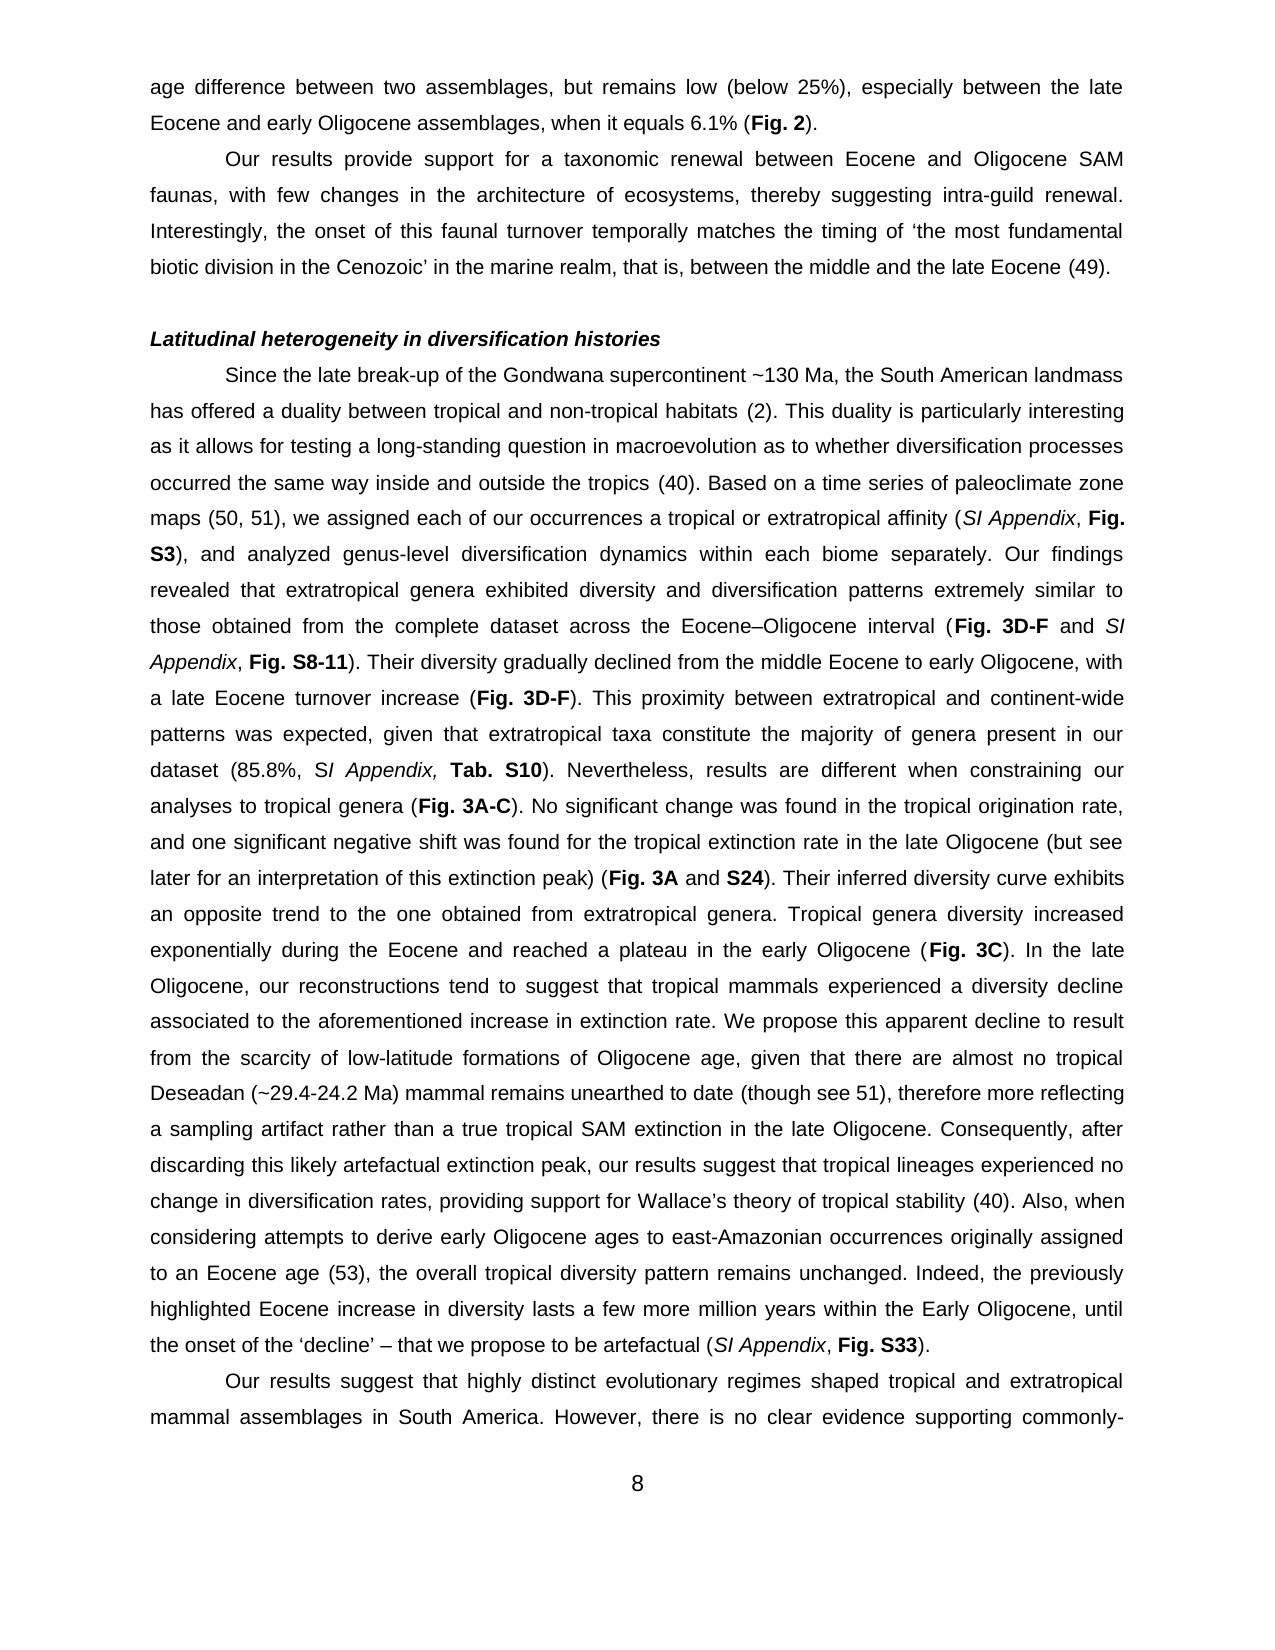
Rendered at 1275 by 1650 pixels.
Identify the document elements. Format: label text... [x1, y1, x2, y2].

text Our results suggest that highly distinct evolutionary regimes shaped tropical and extratropical mammal assemblages in South America. However, there is no clear evidence supporting commonly- [150, 1369, 1125, 1429]
text Since the late break-up of the Gondwana supercontinent ~130 Ma, the South American landmass has offered a duality between tropical and non-tropical habitats (2). This duality is particularly interesting as it allows for testing a long-standing question in macroevolution as to whether diversification processes occurred the same way inside and outside the tropics (40). Based on a time series of paleoclimate zone maps (50, 51), we assigned each of our occurrences a tropical or extratropical affinity (SI Appendix, Fig. S3), and analyzed genus-level diversification dynamics within each biome separately. Our findings revealed that extratropical genera exhibited diversity and diversification patterns extremely similar to those obtained from the complete dataset across the Eocene–Oligocene interval (Fig. 3D-F and SI Appendix, Fig. S8-11). Their diversity gradually declined from the middle Eocene to early Oligocene, with a late Eocene turnover increase (Fig. 3D-F). This proximity between extratropical and continent-wide patterns was expected, given that extratropical taxa constitute the majority of genera present in our dataset (85.8%, SI Appendix, Tab. S10). Nevertheless, results are different when constraining our analyses to tropical genera (Fig. 3A-C). No significant change was found in the tropical origination rate, and one significant negative shift was found for the tropical extinction rate in the late Oligocene (but see later for an interpretation of this extinction peak) (Fig. 3A and S24). Their inferred diversity curve exhibits an opposite trend to the one obtained from extratropical genera. Tropical genera diversity increased exponentially during the Eocene and reached a plateau in the early Oligocene (Fig. 3C). In the late Oligocene, our reconstructions tend to suggest that tropical mammals experienced a diversity decline associated to the aforementioned increase in extinction rate. We propose this apparent decline to result from the scarcity of low-latitude formations of Oligocene age, given that there are almost no tropical Deseadan (~29.4-24.2 Ma) mammal remains unearthed to date (though see 51), therefore more reflecting a sampling artifact rather than a true tropical SAM extinction in the late Oligocene. Consequently, after discarding this likely artefactual extinction peak, our results suggest that tropical lineages experienced no change in diversification rates, providing support for Wallace’s theory of tropical stability (40). Also, when considering attempts to derive early Oligocene ages to east-Amazonian occurrences originally assigned to an Eocene age (53), the overall tropical diversity pattern remains unchanged. Indeed, the previously highlighted Eocene increase in diversity lasts a few more million years within the Early Oligocene, until the onset of the ‘decline’ – that we propose to be artefactual (SI Appendix, Fig. S33). [150, 362, 1125, 1357]
text Our results provide support for a taxonomic renewal between Eocene and Oligocene SAM faunas, with few changes in the architecture of ecosystems, thereby suggesting intra-guild renewal. Interestingly, the onset of this faunal turnover temporally matches the timing of ‘the most fundamental biotic division in the Cenozoic’ in the marine realm, that is, between the middle and the late Eocene (49). [150, 147, 1125, 279]
text age difference between two assemblages, but remains low (below 25%), especially between the late Eocene and early Oligocene assemblages, when it equals 6.1% (Fig. 2). [150, 75, 1125, 135]
text Latitudinal heterogeneity in diversification histories [150, 327, 1125, 351]
